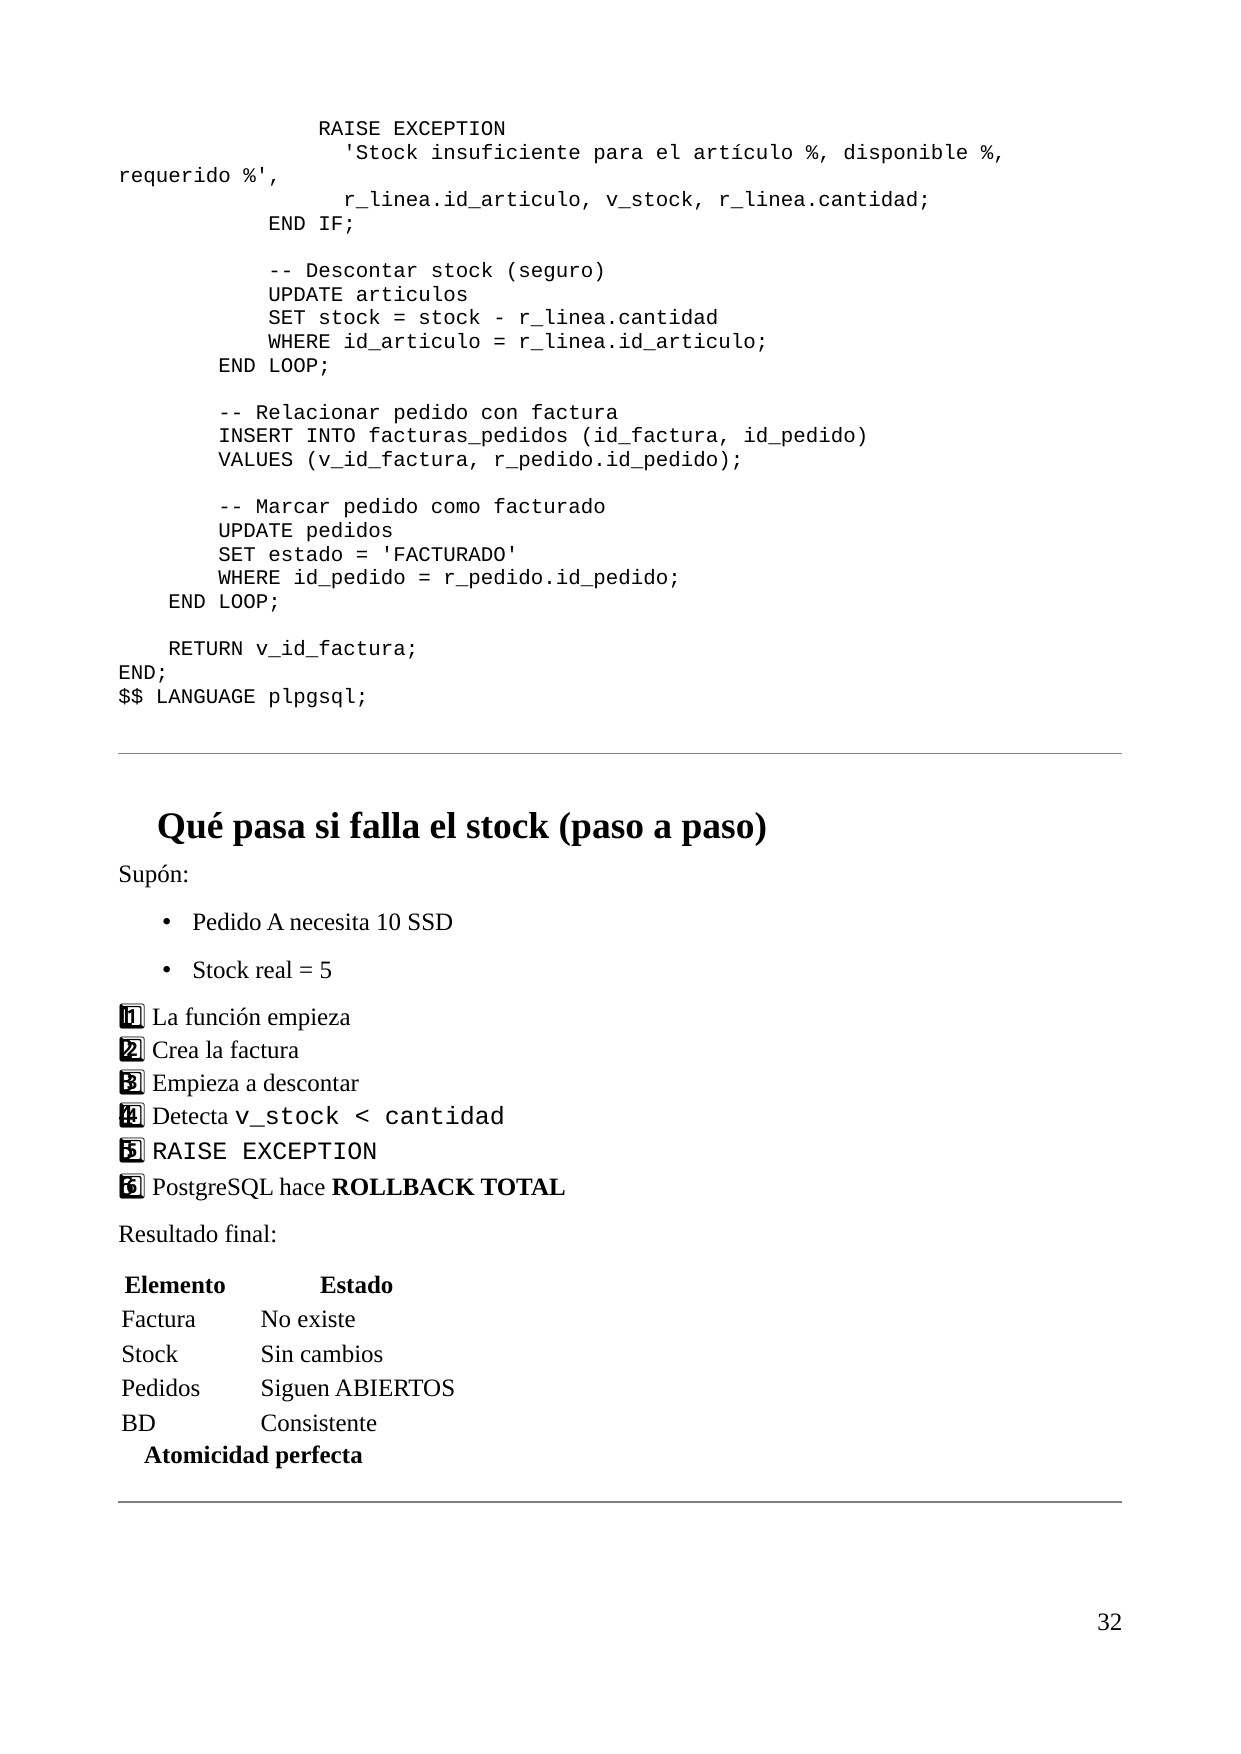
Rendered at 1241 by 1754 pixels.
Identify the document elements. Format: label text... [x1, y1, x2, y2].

text INSERT INTO facturas_pedidos (id_factura, id_pedido) [118, 426, 1122, 449]
text SET estado = 'FACTURADO' [118, 544, 1122, 567]
text 1️⃣ La función empieza 2️⃣ Crea la factura 3️⃣ Empieza a descontar 4️⃣ Detecta v_stock < cantidad 5️⃣ RAISE EXCEPTION 6️⃣ PostgreSQL hace ROLLBACK TOTAL [118, 1002, 1122, 1200]
text $$ LANGUAGE plpgsql; [118, 686, 1122, 709]
table_cell BD [118, 1405, 232, 1440]
list Stock real = 5 [162, 955, 1122, 983]
table_cell ✅ Siguen ABIERTOS [232, 1371, 481, 1405]
table_header Elemento [118, 1267, 232, 1301]
text 💯 Atomicidad perfecta [118, 1440, 1122, 1468]
text -- Marcar pedido como facturado [118, 496, 1122, 520]
text VALUES (v_id_factura, r_pedido.id_pedido); [118, 449, 1122, 473]
table_cell ✅ Sin cambios [232, 1336, 481, 1371]
text RAISE EXCEPTION [118, 118, 1122, 142]
text WHERE id_pedido = r_pedido.id_pedido; [118, 567, 1122, 591]
subtitle 🔥 Qué pasa si falla el stock (paso a paso) [118, 804, 1122, 847]
text END; [118, 662, 1122, 686]
text Supón: [118, 859, 1122, 888]
text UPDATE pedidos [118, 520, 1122, 544]
text SET stock = stock - r_linea.cantidad [118, 307, 1122, 331]
text -- Relacionar pedido con factura [118, 402, 1122, 426]
text RETURN v_id_factura; [118, 638, 1122, 662]
table_cell Pedidos [118, 1371, 232, 1405]
table_cell ❌ No existe [232, 1301, 481, 1336]
text END IF; [118, 213, 1122, 236]
table_cell Stock [118, 1336, 232, 1371]
text r_linea.id_articulo, v_stock, r_linea.cantidad; [118, 189, 1122, 213]
text WHERE id_articulo = r_linea.id_articulo; [118, 331, 1122, 354]
text END LOOP; [118, 354, 1122, 378]
table_cell ✅ Consistente [232, 1405, 481, 1440]
text -- Descontar stock (seguro) [118, 260, 1122, 284]
text END LOOP; [118, 591, 1122, 615]
list Pedido A necesita 10 SSD [162, 907, 1122, 936]
text UPDATE articulos [118, 284, 1122, 307]
text 'Stock insuficiente para el artículo %, disponible %, requerido %', [118, 142, 1122, 189]
text Resultado final: [118, 1219, 1122, 1248]
table_header Estado [232, 1267, 481, 1301]
table_cell Factura [118, 1301, 232, 1336]
